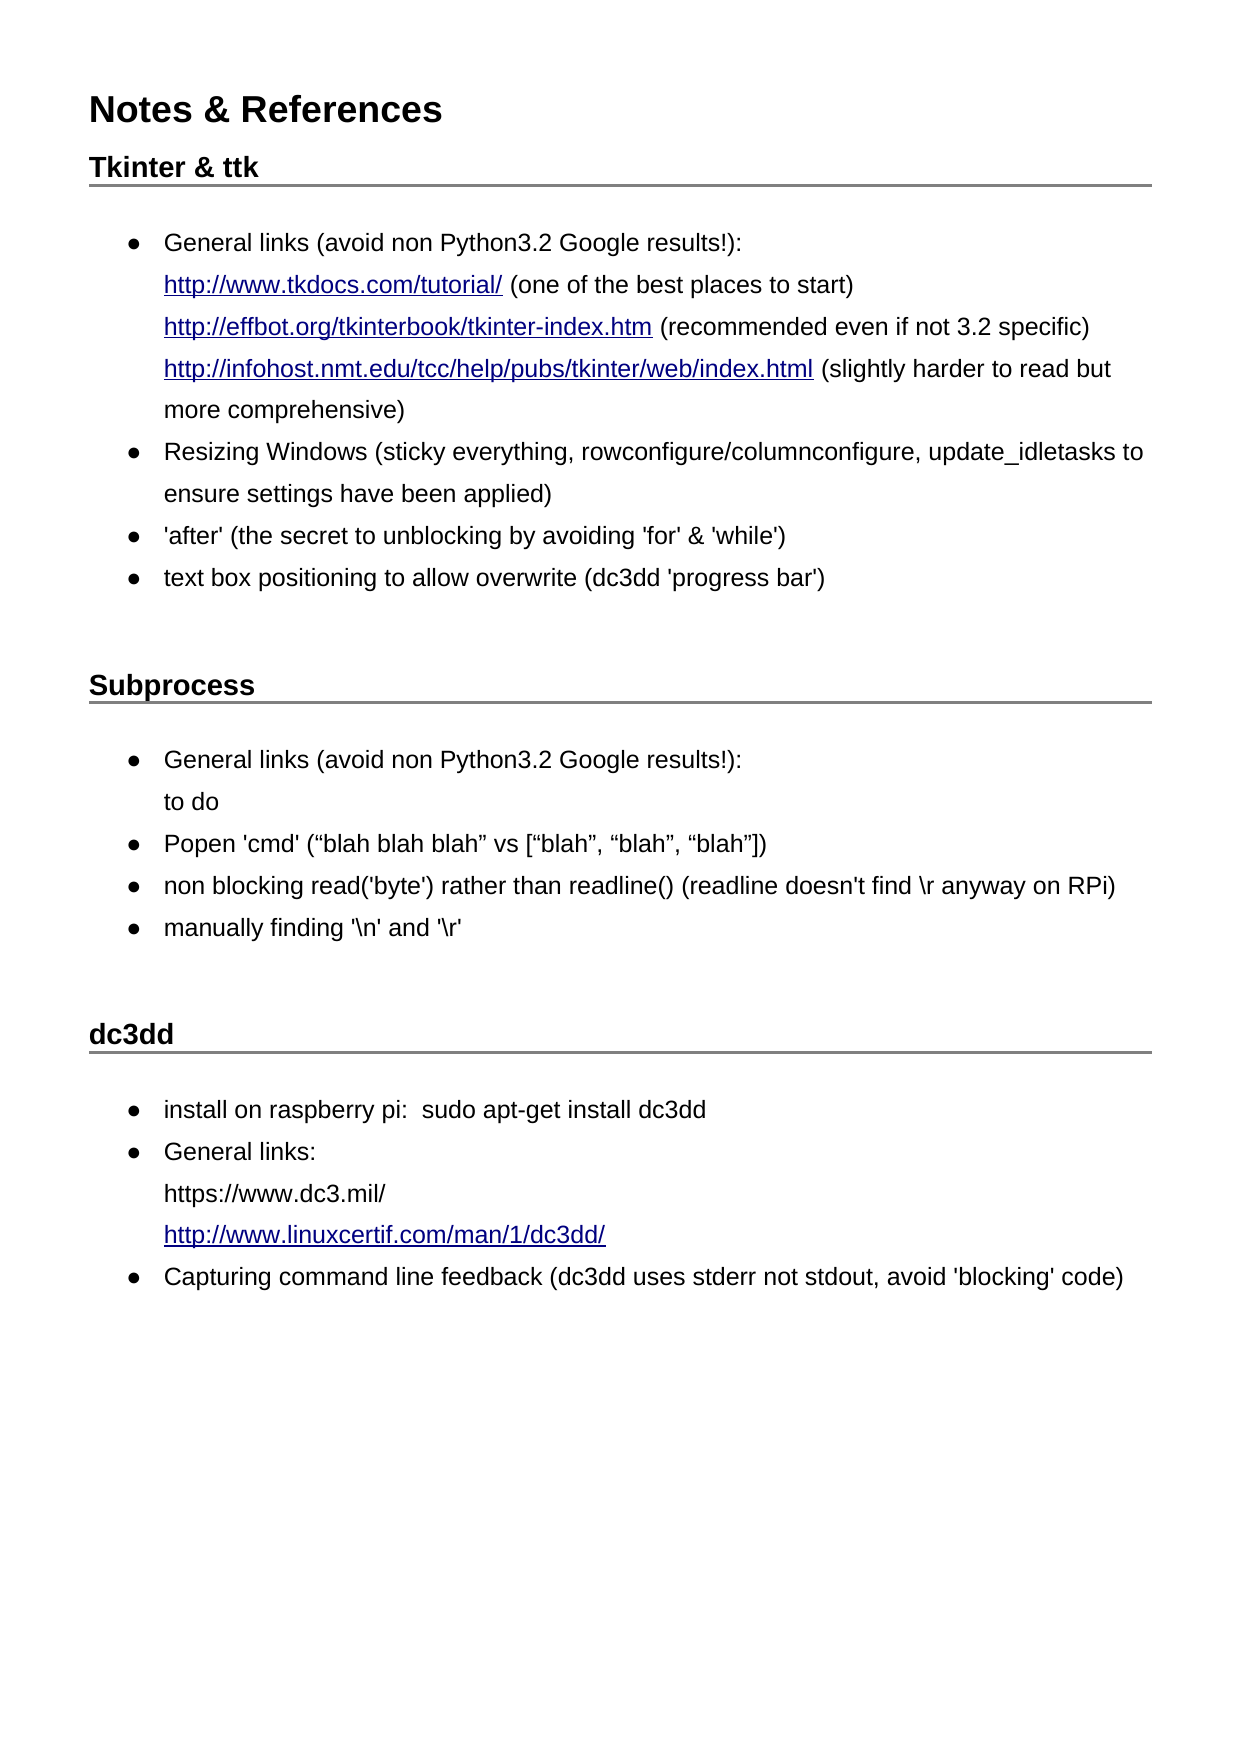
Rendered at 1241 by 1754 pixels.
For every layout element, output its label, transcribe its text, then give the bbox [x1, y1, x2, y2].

list http://infohost.nmt.edu/tcc/help/pubs/tkinter/web/index.html (slightly harder to read but more comprehensive) [126, 354, 1152, 424]
list text box positioning to allow overwrite (dc3dd 'progress bar') [126, 564, 1152, 592]
list to do [126, 788, 1152, 816]
subtitle dc3dd [88, 1018, 1152, 1054]
list General links (avoid non Python3.2 Google results!): [126, 746, 1152, 774]
list install on raspberry pi: sudo apt-get install dc3dd [126, 1096, 1152, 1124]
list Resizing Windows (sticky everything, rowconfigure/columnconfigure, update_idletasks to ensure settings have been applied) [126, 438, 1152, 508]
list Popen 'cmd' (“blah blah blah” vs [“blah”, “blah”, “blah”]) [126, 830, 1152, 858]
subtitle Tkinter & ttk [88, 151, 1152, 187]
subtitle Notes & References [88, 88, 1152, 130]
list https://www.dc3.mil/ [126, 1179, 1152, 1207]
list http://www.linuxcertif.com/man/1/dc3dd/ [126, 1221, 1152, 1249]
list General links (avoid non Python3.2 Google results!): [126, 229, 1152, 257]
list manually finding '\n' and '\r' [126, 913, 1152, 941]
list General links: [126, 1138, 1152, 1166]
list non blocking read('byte') rather than readline() (readline doesn't find \r anyway on RPi) [126, 872, 1152, 899]
list 'after' (the secret to unblocking by avoiding 'for' & 'while') [126, 522, 1152, 550]
subtitle Subprocess [88, 668, 1152, 704]
list http://www.tkdocs.com/tutorial/ (one of the best places to start) [126, 271, 1152, 299]
list Capturing command line feedback (dc3dd uses stderr not stdout, avoid 'blocking' code) [126, 1263, 1152, 1291]
list http://effbot.org/tkinterbook/tkinter-index.htm (recommended even if not 3.2 specific) [126, 313, 1152, 341]
